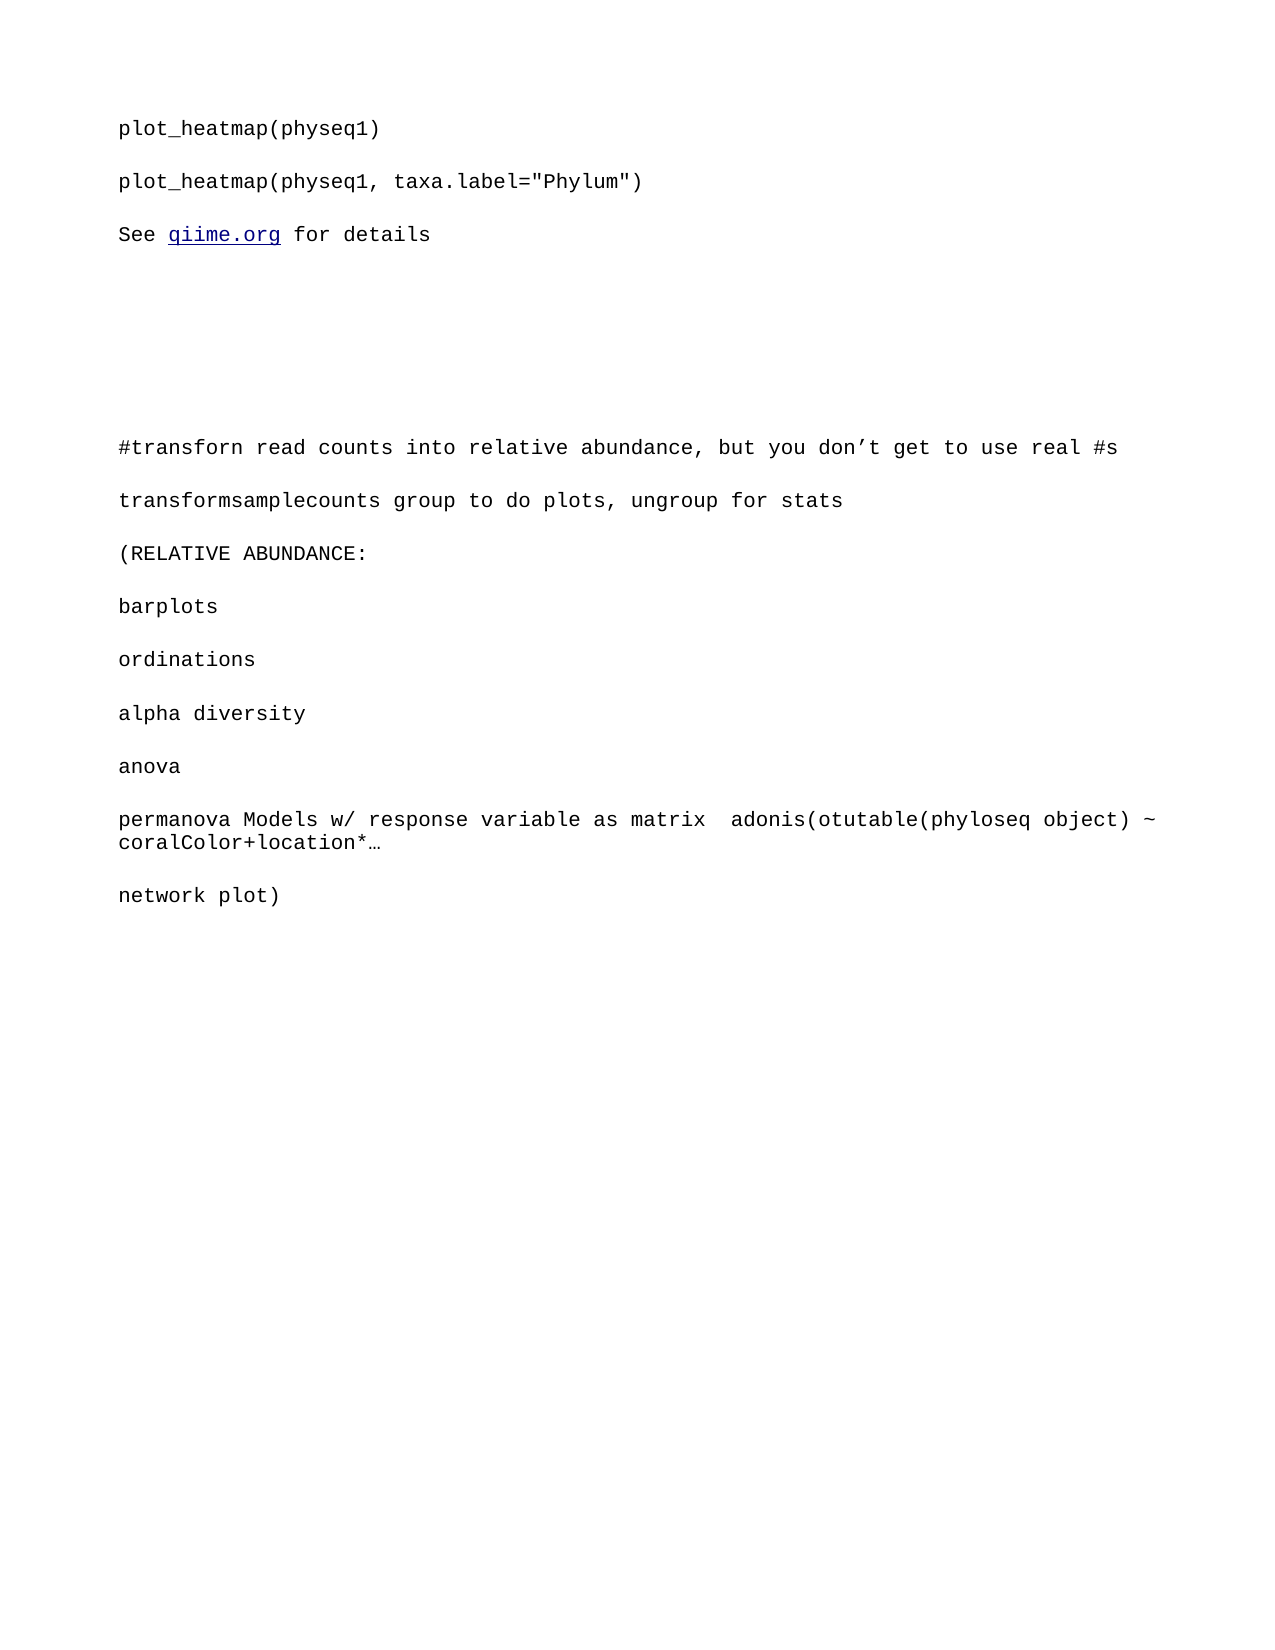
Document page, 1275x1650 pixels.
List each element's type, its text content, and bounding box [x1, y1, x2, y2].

text transformsamplecounts group to do plots, ungroup for stats [118, 490, 1157, 514]
text barplots [118, 596, 1157, 620]
text ordinations [118, 649, 1157, 673]
text anova [118, 756, 1157, 779]
text #transforn read counts into relative abundance, but you don’t get to use real #s [118, 437, 1157, 461]
text plot_heatmap(physeq1) [118, 118, 1157, 142]
text permanova Models w/ response variable as matrix adonis(otutable(phyloseq object) ~ coralColor+location*… [118, 809, 1157, 856]
text alpha diversity [118, 702, 1157, 726]
text See qiime.org for details [118, 224, 1157, 248]
text network plot) [118, 886, 1157, 909]
text plot_heatmap(physeq1, taxa.label="Phylum") [118, 171, 1157, 195]
text (RELATIVE ABUNDANCE: [118, 543, 1157, 567]
